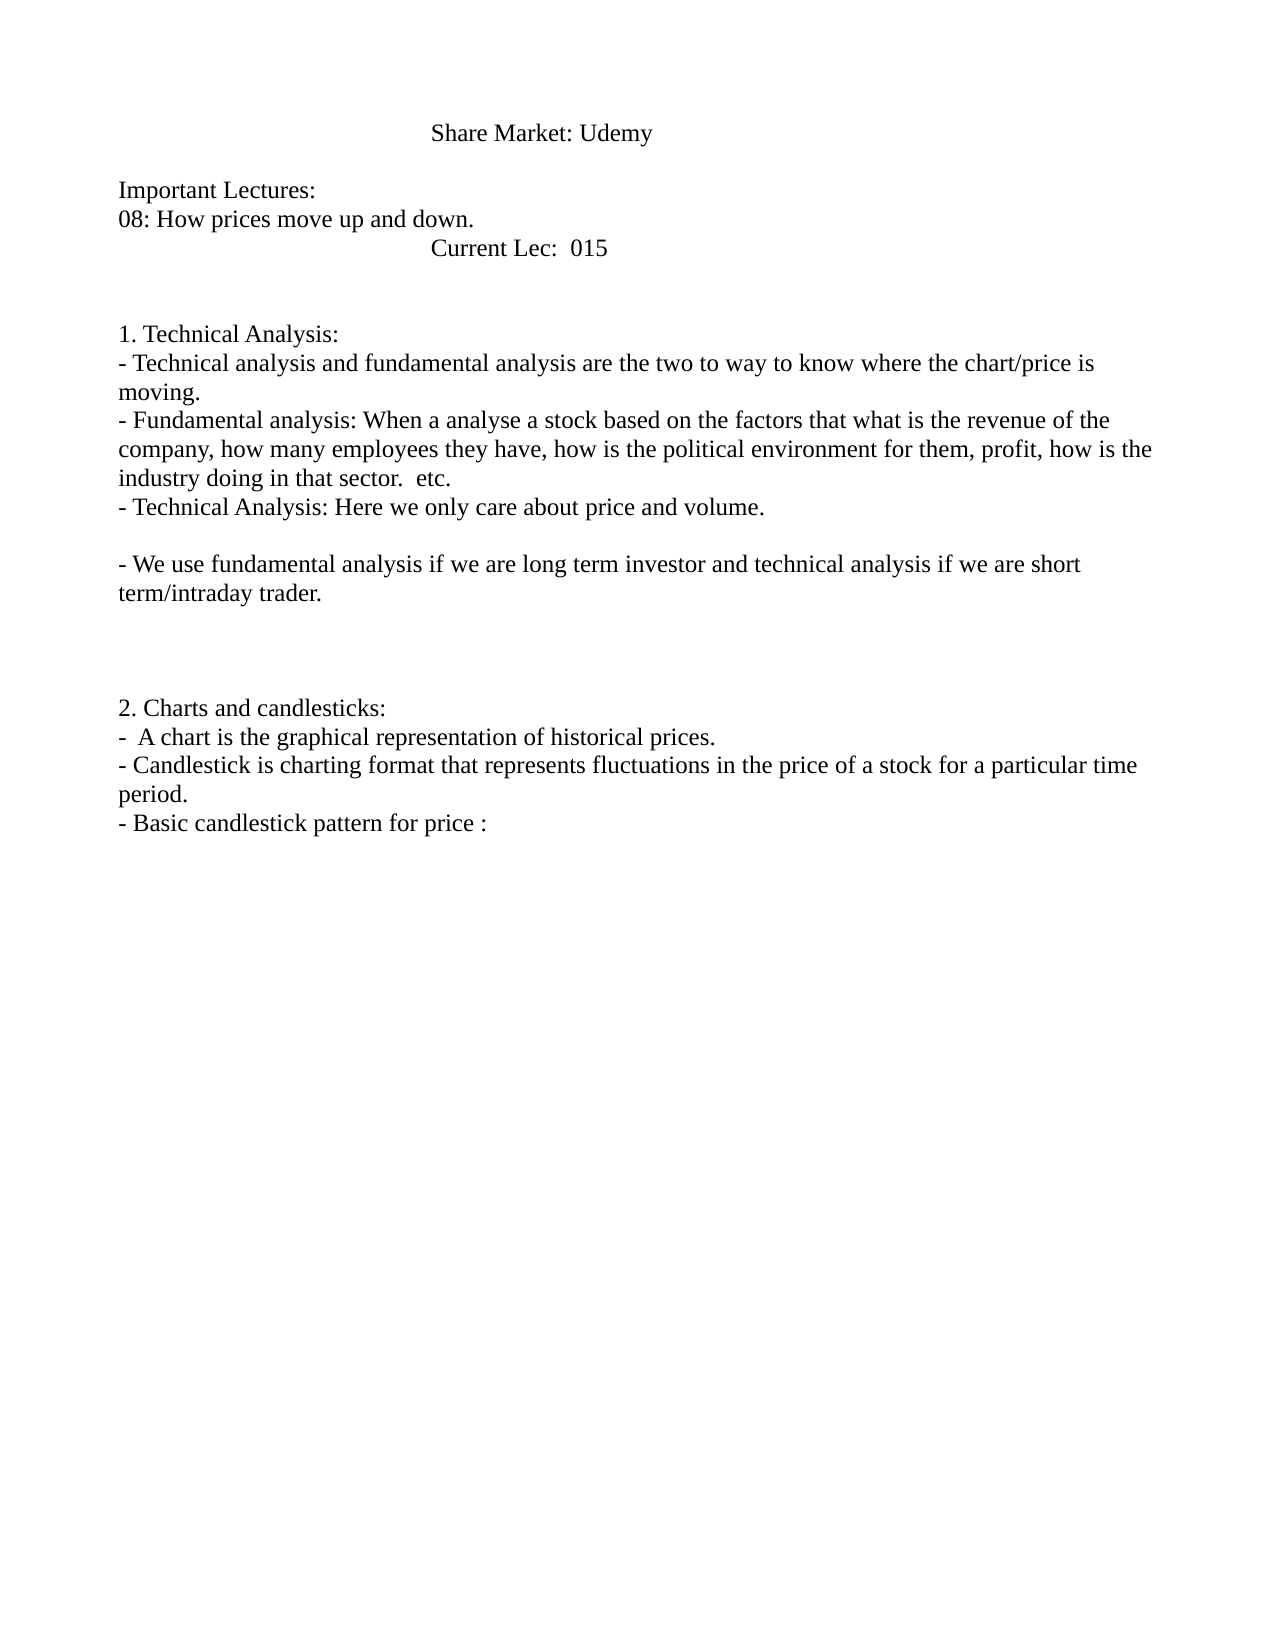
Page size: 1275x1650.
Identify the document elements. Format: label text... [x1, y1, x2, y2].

text - Basic candlestick pattern for price : [118, 808, 1157, 837]
text 1. Technical Analysis: [118, 319, 1157, 348]
text - We use fundamental analysis if we are long term investor and technical analysis if we are short term/intraday trader. [118, 549, 1157, 607]
text 2. Charts and candlesticks: [118, 693, 1157, 722]
text - A chart is the graphical representation of historical prices. [118, 722, 1157, 751]
text Share Market: Udemy [118, 118, 1157, 147]
text 08: How prices move up and down. [118, 204, 1157, 233]
text - Technical Analysis: Here we only care about price and volume. [118, 492, 1157, 521]
text Important Lectures: [118, 176, 1157, 204]
text Current Lec: 015 [118, 233, 1157, 262]
text - Candlestick is charting format that represents fluctuations in the price of a stock for a particular time period. [118, 751, 1157, 808]
text - Technical analysis and fundamental analysis are the two to way to know where the chart/price is moving. [118, 348, 1157, 406]
text - Fundamental analysis: When a analyse a stock based on the factors that what is the revenue of the company, how many employees they have, how is the political environment for them, profit, how is the industry doing in that sector. etc. [118, 406, 1157, 492]
